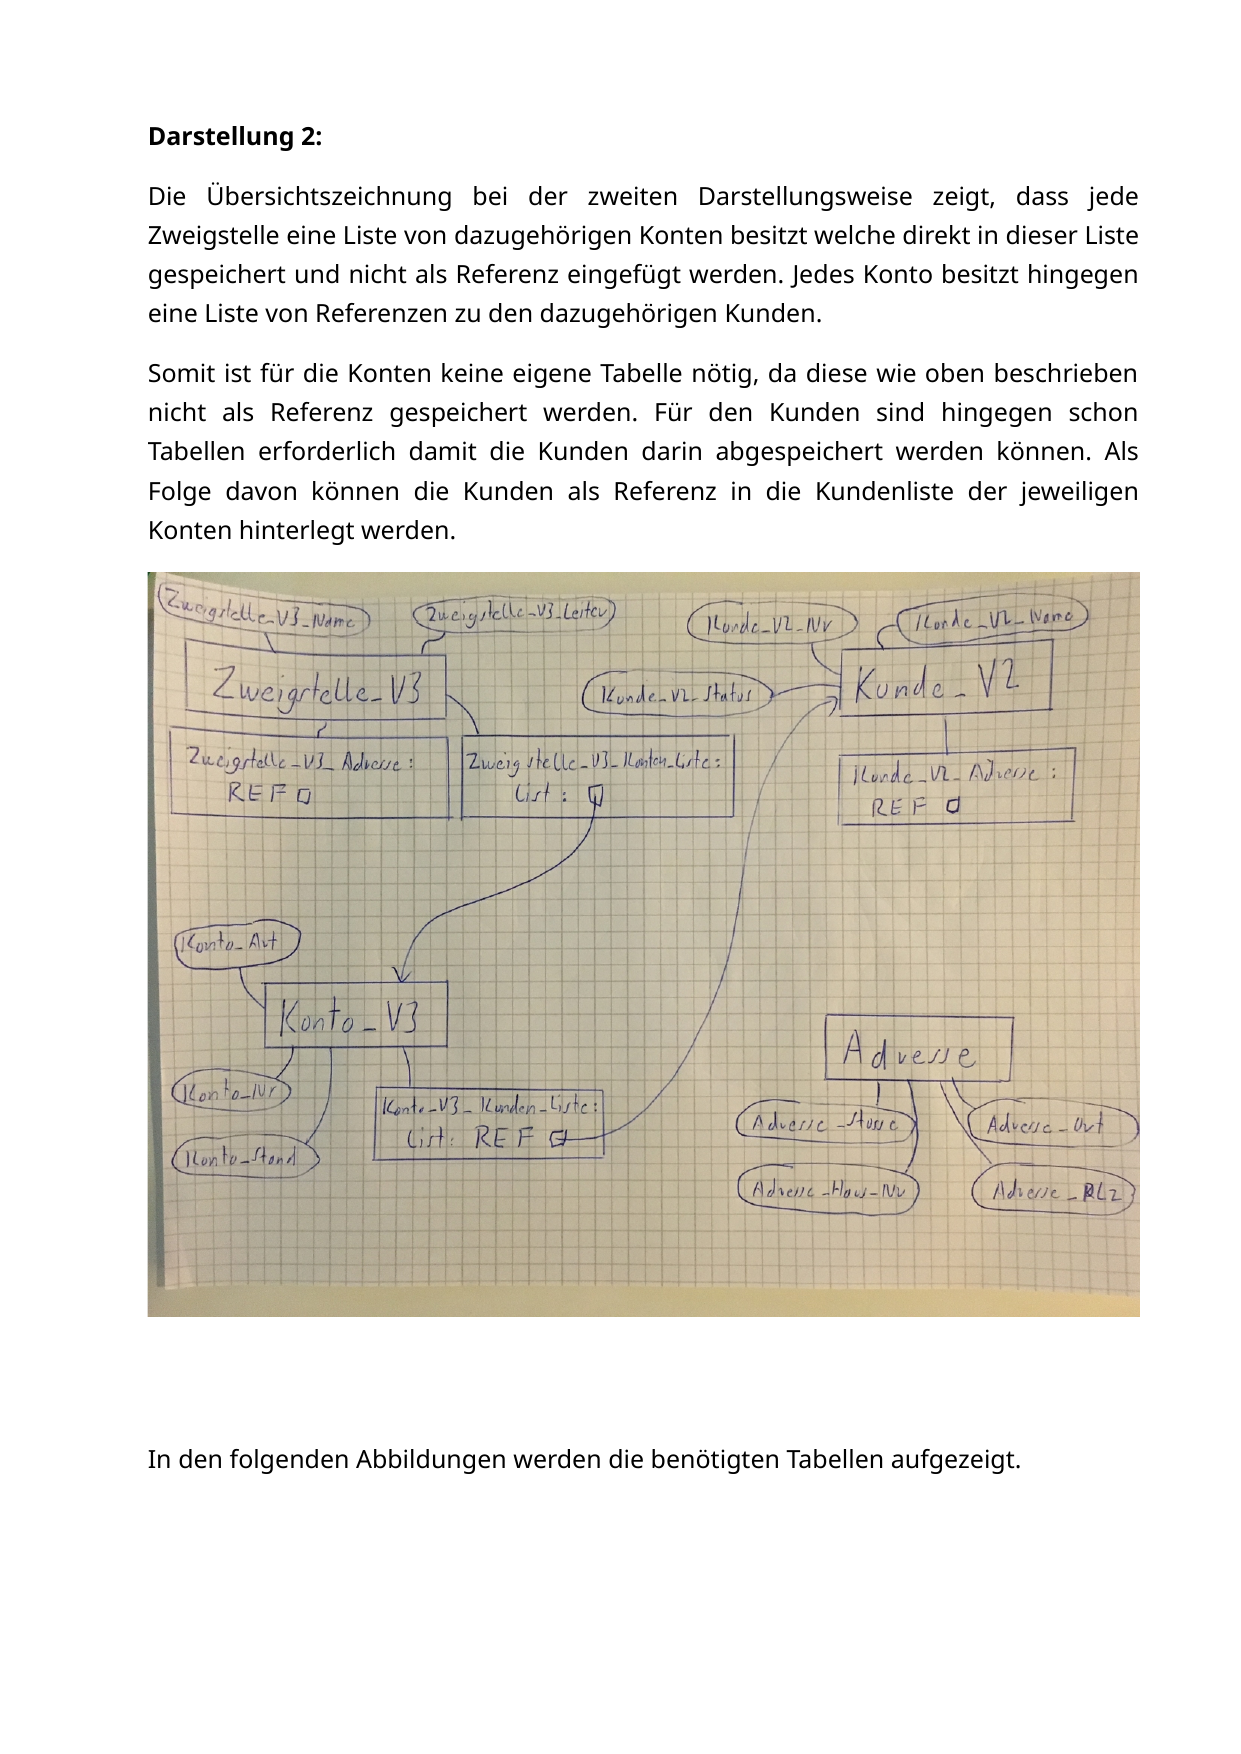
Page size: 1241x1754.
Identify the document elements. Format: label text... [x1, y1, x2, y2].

text Die Übersichtszeichnung bei der zweiten Darstellungsweise zeigt, dass jede Zweigstelle eine Liste von dazugehörigen Konten besitzt welche direkt in dieser Liste gespeichert und nicht als Referenz eingefügt werden. Jedes Konto besitzt hingegen eine Liste von Referenzen zu den dazugehörigen Kunden. [148, 178, 1140, 330]
picture [147, 572, 1140, 1317]
text Darstellung 2: [148, 118, 1140, 152]
text Somit ist für die Konten keine eigene Tabelle nötig, da diese wie oben beschrieben nicht als Referenz gespeichert werden. Für den Kunden sind hingegen schon Tabellen erforderlich damit die Kunden darin abgespeichert werden können. Als Folge davon können die Kunden als Referenz in die Kundenliste der jeweiligen Konten hinterlegt werden. [148, 356, 1140, 546]
text In den folgenden Abbildungen werden die benötigten Tabellen aufgezeigt. [148, 1441, 1140, 1476]
